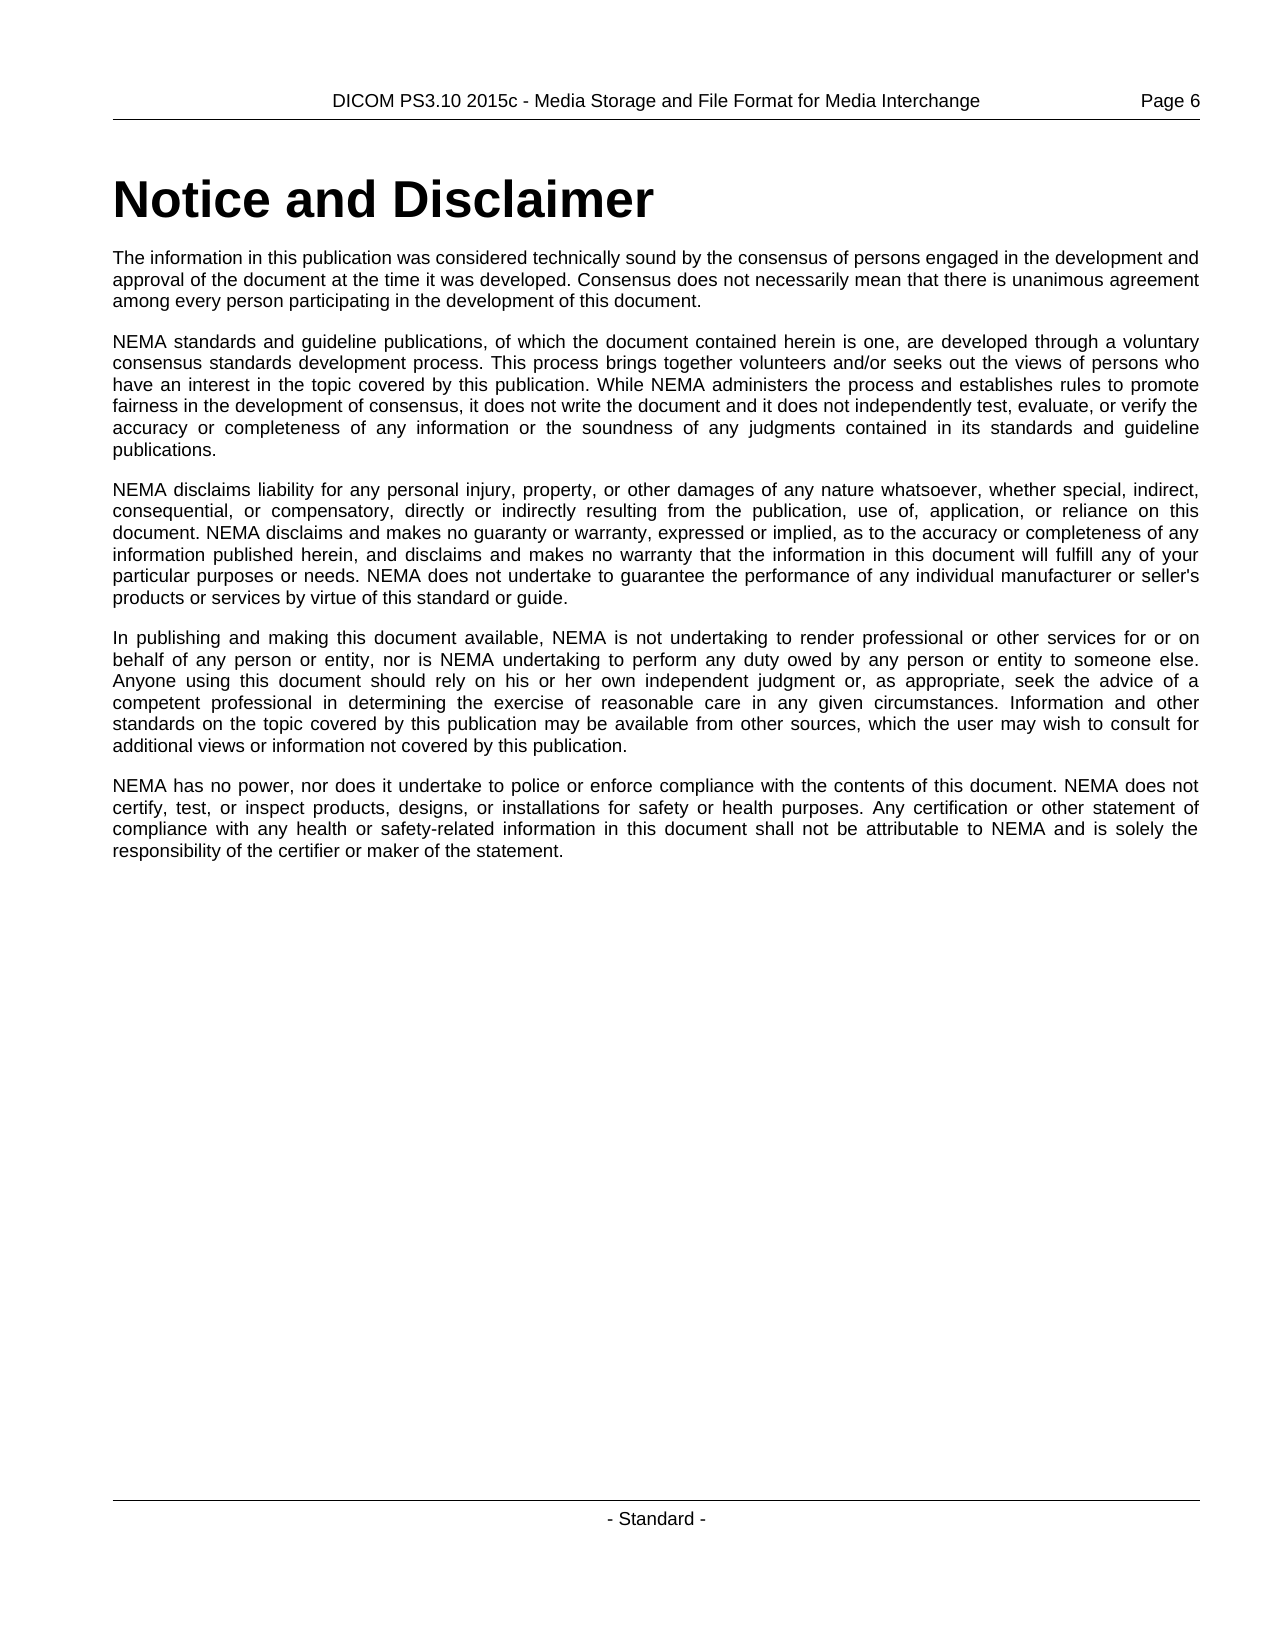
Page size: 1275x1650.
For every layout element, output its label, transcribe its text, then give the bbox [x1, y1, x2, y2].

text NEMA has no power, nor does it undertake to police or enforce compliance with the contents of this document. NEMA does not certify, test, or inspect products, designs, or installations for safety or health purposes. Any certification or other statement of compliance with any health or safety-related information in this document shall not be attributable to NEMA and is solely the responsibility of the certifier or maker of the statement. [112, 775, 1200, 861]
text Notice and Disclaimer [112, 169, 1200, 228]
text The information in this publication was considered technically sound by the consensus of persons engaged in the development and approval of the document at the time it was developed. Consensus does not necessarily mean that there is unanimous agreement among every person participating in the development of this document. [112, 247, 1200, 312]
text NEMA standards and guideline publications, of which the document contained herein is one, are developed through a voluntary consensus standards development process. This process brings together volunteers and/or seeks out the views of persons who have an interest in the topic covered by this publication. While NEMA administers the process and establishes rules to promote fairness in the development of consensus, it does not write the document and it does not independently test, evaluate, or verify the accuracy or completeness of any information or the soundness of any judgments contained in its standards and guideline publications. [112, 331, 1200, 460]
text In publishing and making this document available, NEMA is not undertaking to render professional or other services for or on behalf of any person or entity, nor is NEMA undertaking to perform any duty owed by any person or entity to someone else. Anyone using this document should rely on his or her own independent judgment or, as appropriate, seek the advice of a competent professional in determining the exercise of reasonable care in any given circumstances. Information and other standards on the topic covered by this publication may be available from other sources, which the user may wish to consult for additional views or information not covered by this publication. [112, 627, 1200, 756]
text NEMA disclaims liability for any personal injury, property, or other damages of any nature whatsoever, whether special, indirect, consequential, or compensatory, directly or indirectly resulting from the publication, use of, application, or reliance on this document. NEMA disclaims and makes no guaranty or warranty, expressed or implied, as to the accuracy or completeness of any information published herein, and disclaims and makes no warranty that the information in this document will fulfill any of your particular purposes or needs. NEMA does not undertake to guarantee the performance of any individual manufacturer or seller's products or services by virtue of this standard or guide. [112, 479, 1200, 608]
